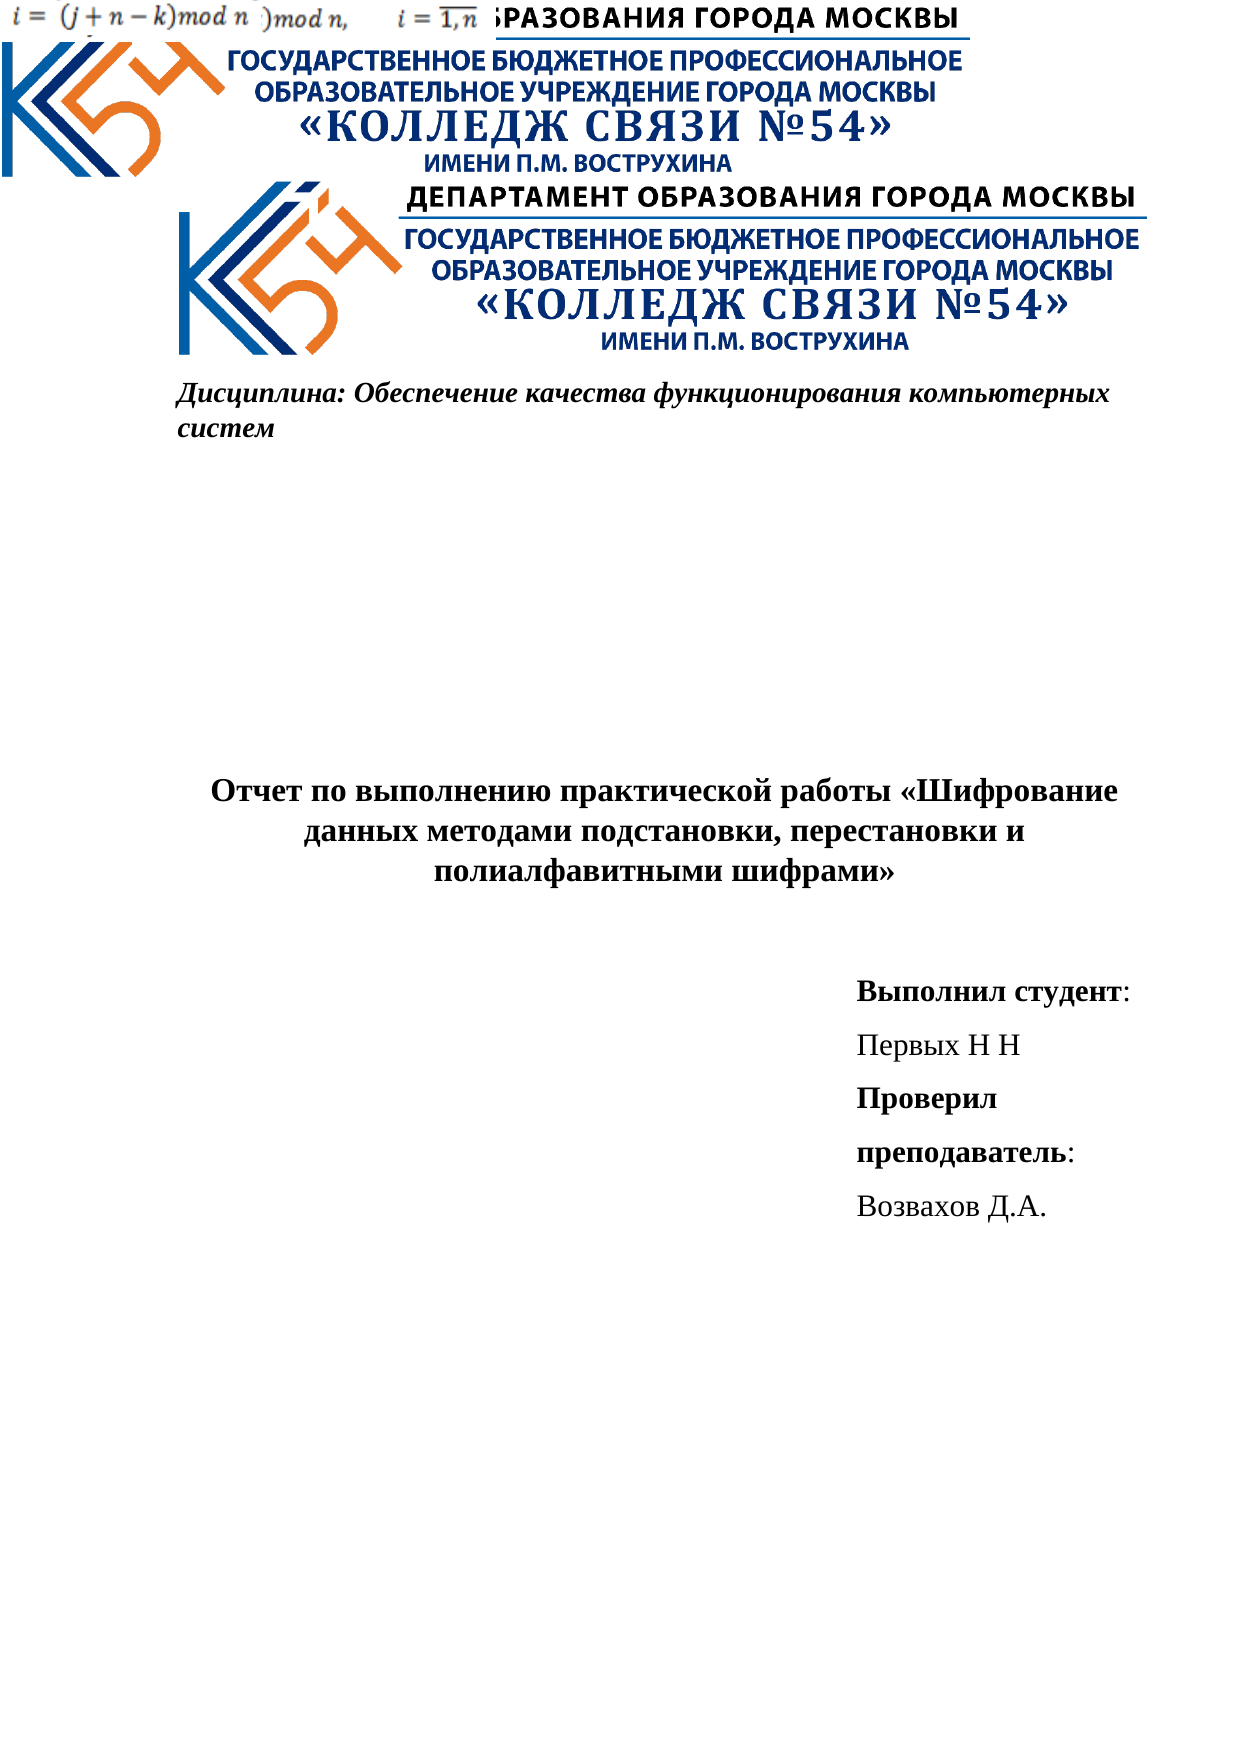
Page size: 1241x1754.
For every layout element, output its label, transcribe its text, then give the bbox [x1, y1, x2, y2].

text Выполнил студент: [856, 972, 1152, 1008]
text Отчет по выполнению практической работы «Шифрование данных методами подстановки, перестановки и полиалфавитными шифрами» [177, 770, 1152, 889]
text Возвахов Д.А. [781, 1187, 1152, 1223]
text Первых Н Н [856, 1026, 1152, 1062]
picture [0, 0, 1148, 357]
text Проверил преподаватель: [856, 1080, 1211, 1169]
text Дисциплина: Обеспечение качества функционирования компьютерных систем [177, 375, 1152, 443]
